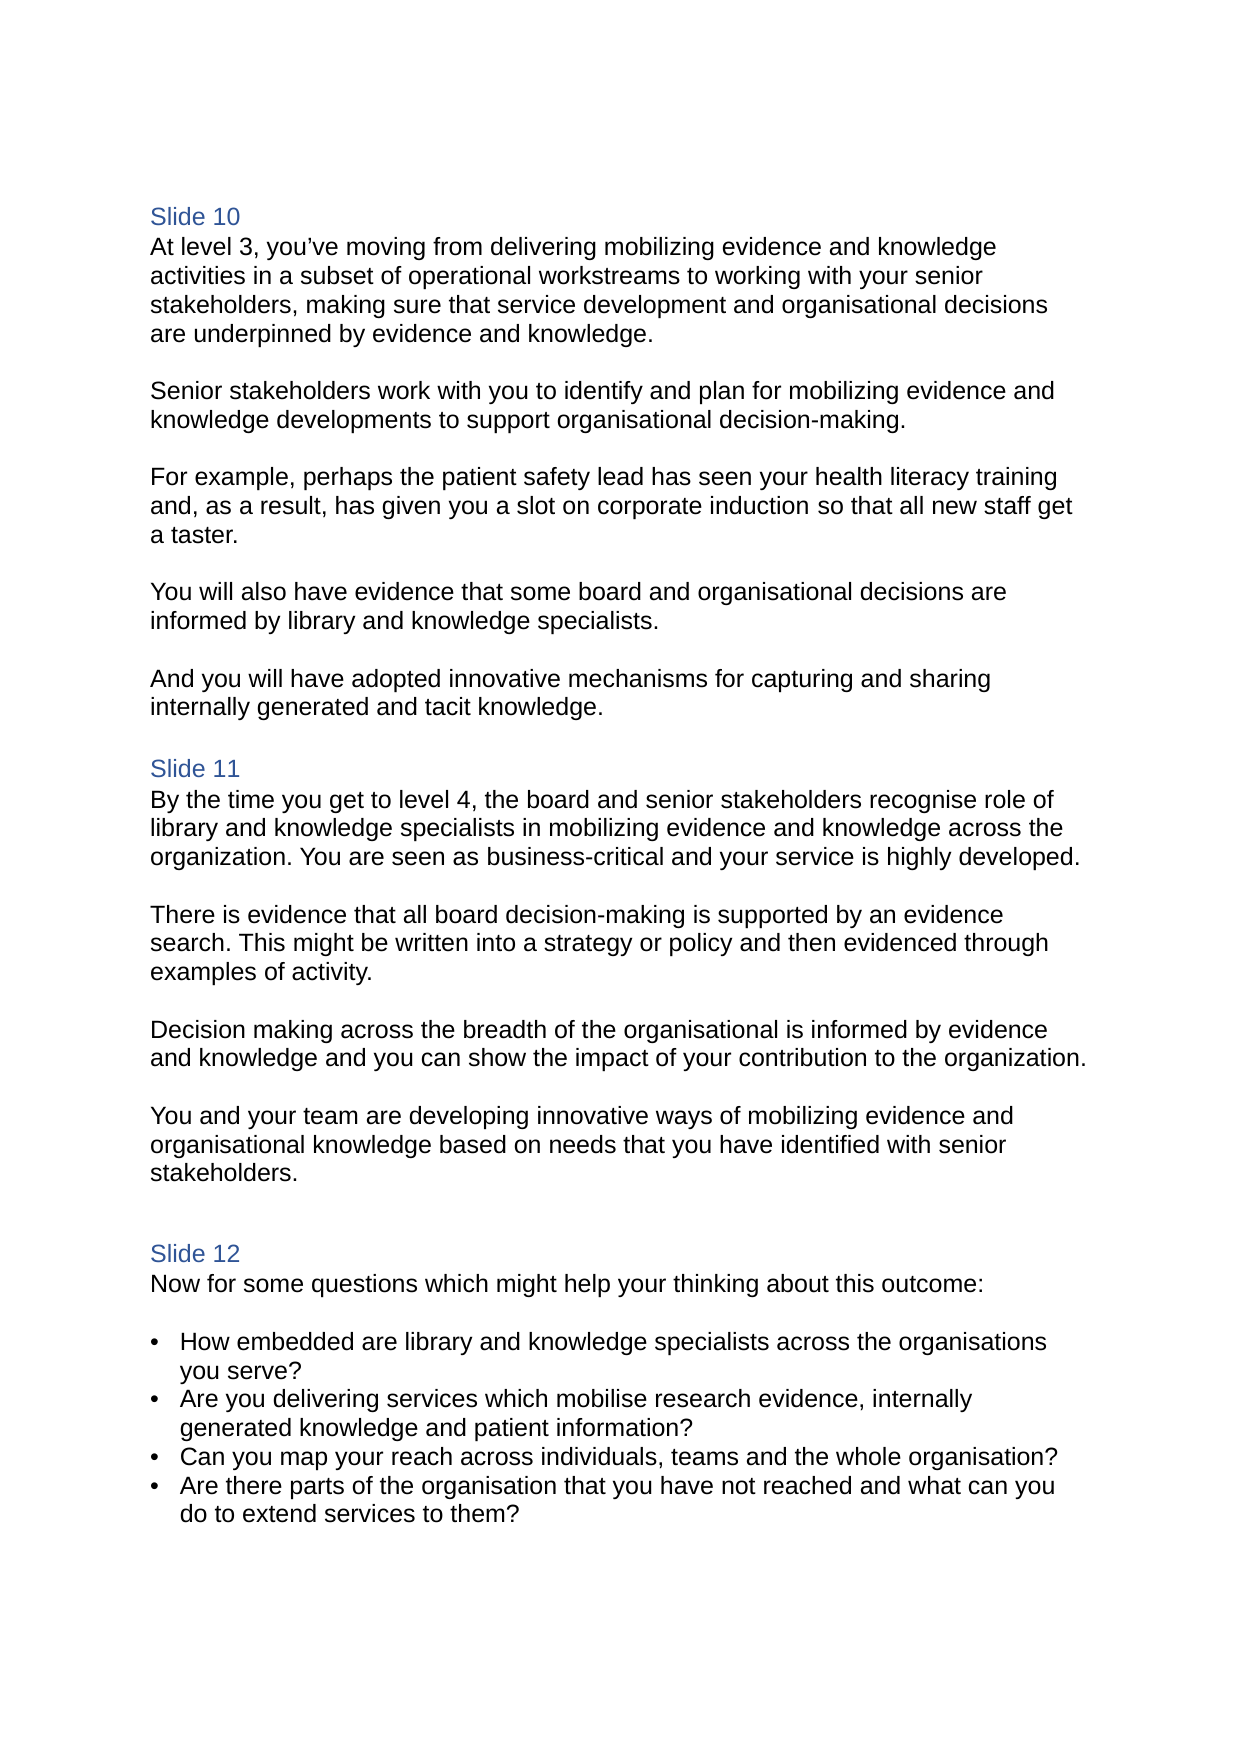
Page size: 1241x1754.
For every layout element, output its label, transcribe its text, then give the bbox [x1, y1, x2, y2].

text There is evidence that all board decision-making is supported by an evidence search. This might be written into a strategy or policy and then evidenced through examples of activity. [150, 900, 1090, 986]
text Decision making across the breadth of the organisational is informed by evidence and knowledge and you can show the impact of your contribution to the organization. [150, 1015, 1090, 1072]
text Now for some questions which might help your thinking about this outcome: [150, 1269, 1090, 1298]
text You and your team are developing innovative ways of mobilizing evidence and organisational knowledge based on needs that you have identified with senior stakeholders. [150, 1101, 1090, 1187]
list Are there parts of the organisation that you have not reached and what can you do to extend services to them? [150, 1471, 1090, 1528]
list Can you map your reach across individuals, teams and the whole organisation? [150, 1442, 1090, 1471]
subtitle Slide 12 [150, 1239, 1090, 1267]
text By the time you get to level 4, the board and senior stakeholders recognise role of library and knowledge specialists in mobilizing evidence and knowledge across the organization. You are seen as business-critical and your service is highly developed. [150, 785, 1090, 871]
text At level 3, you’ve moving from delivering mobilizing evidence and knowledge activities in a subset of operational workstreams to working with your senior stakeholders, making sure that service development and organisational decisions are underpinned by evidence and knowledge. [150, 232, 1090, 347]
text For example, perhaps the patient safety lead has seen your health literacy training and, as a result, has given you a slot on corporate induction so that all new staff get a taster. [150, 462, 1090, 548]
subtitle Slide 11 [150, 754, 1090, 783]
text You will also have evidence that some board and organisational decisions are informed by library and knowledge specialists. [150, 577, 1090, 635]
text Senior stakeholders work with you to identify and plan for mobilizing evidence and knowledge developments to support organisational decision-making. [150, 376, 1090, 433]
list How embedded are library and knowledge specialists across the organisations you serve? [150, 1327, 1090, 1384]
list Are you delivering services which mobilise research evidence, internally generated knowledge and patient information? [150, 1384, 1090, 1442]
text And you will have adopted innovative mechanisms for capturing and sharing internally generated and tacit knowledge. [150, 663, 1090, 721]
subtitle Slide 10 [150, 202, 1090, 230]
